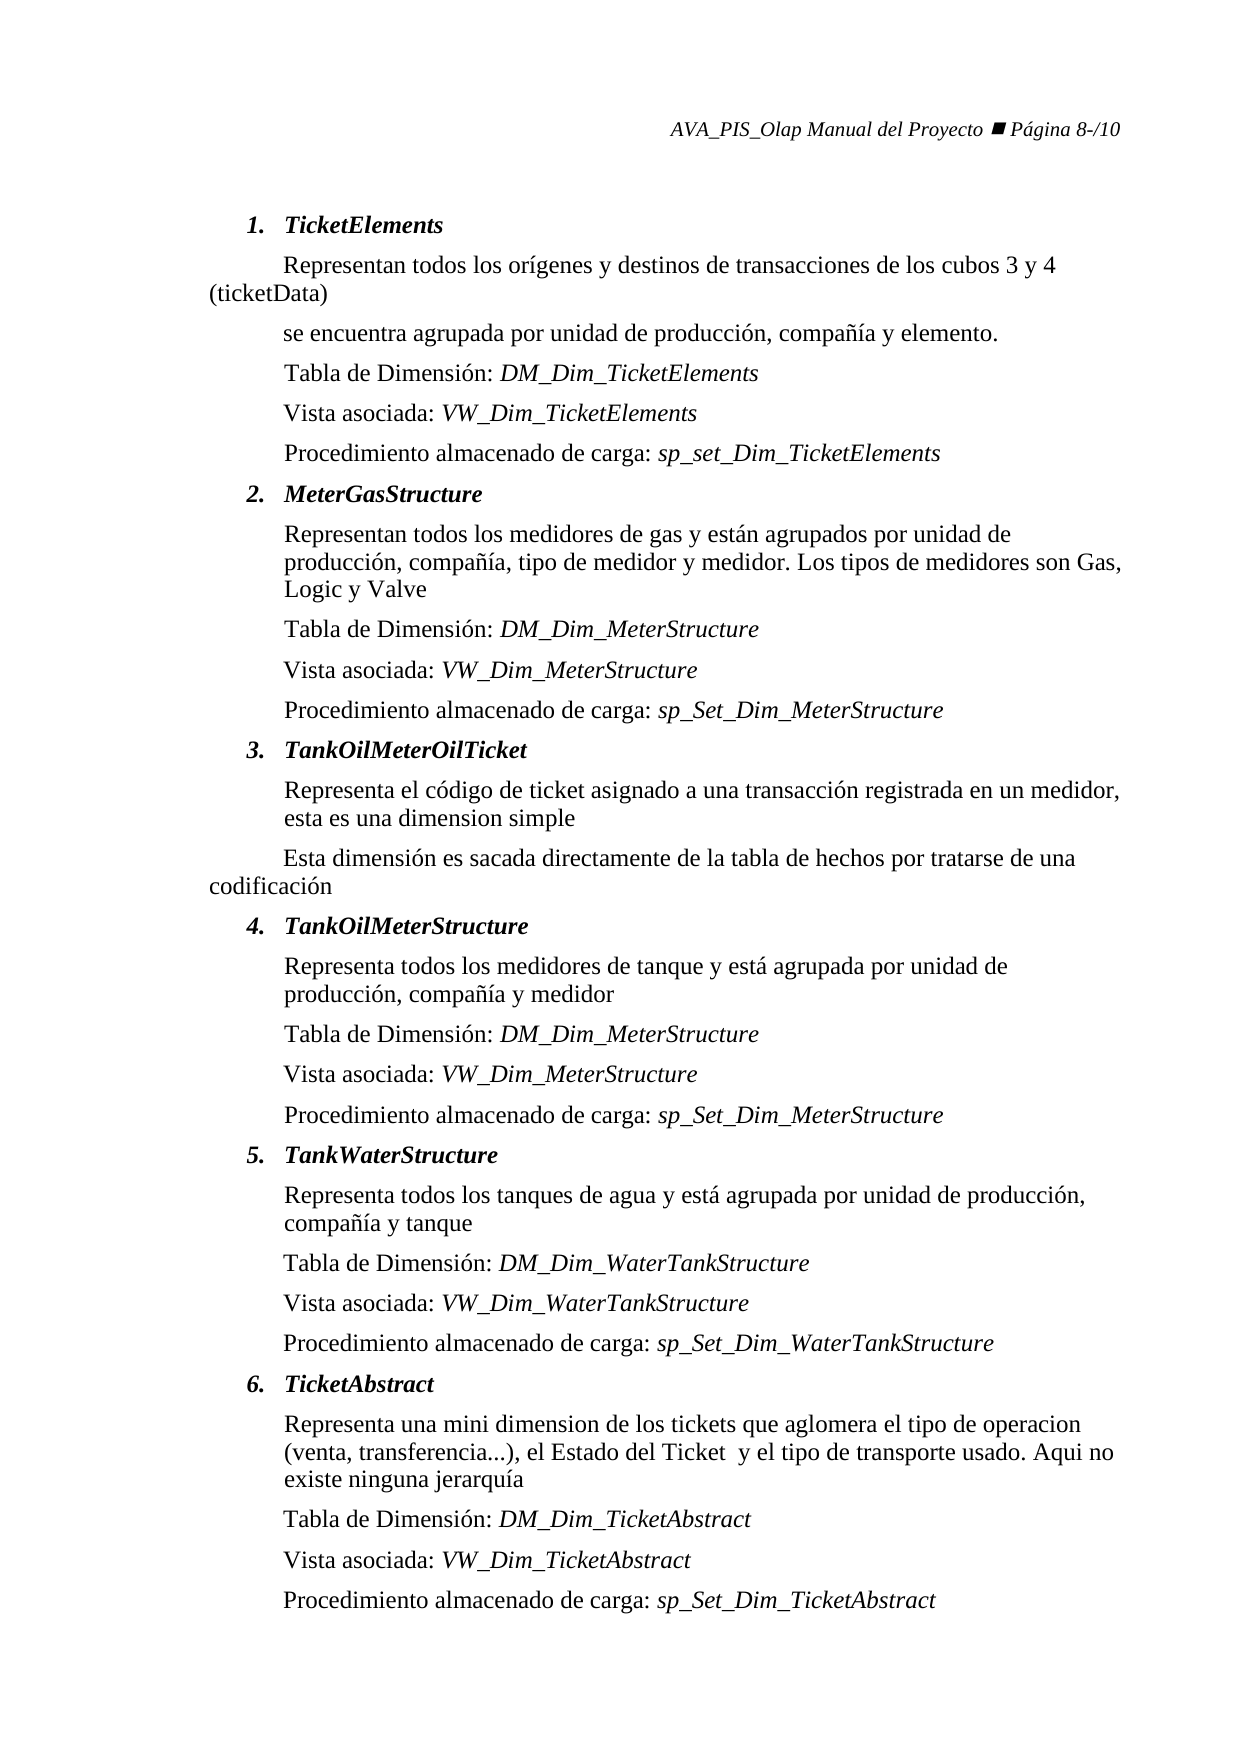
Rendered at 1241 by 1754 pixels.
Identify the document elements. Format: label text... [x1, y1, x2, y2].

list TicketAbstract [246, 1370, 1122, 1397]
text Vista asociada: VW_Dim_TicketElements [209, 399, 1122, 427]
text se encuentra agrupada por unidad de producción, compañía y elemento. [209, 319, 1122, 347]
text Vista asociada: VW_Dim_WaterTankStructure [209, 1289, 1122, 1317]
list Tabla de Dimensión: DM_Dim_MeterStructure [246, 616, 1122, 643]
text Vista asociada: VW_Dim_TicketAbstract [209, 1546, 1122, 1573]
list Representa una mini dimension de los tickets que aglomera el tipo de operacion (venta, transferencia...), el Estado del Ticket y el tipo de transporte usado. Aqui no existe ninguna jerarquía [246, 1410, 1122, 1493]
list Representa todos los tanques de agua y está agrupada por unidad de producción, compañía y tanque [246, 1181, 1122, 1237]
text Vista asociada: VW_Dim_MeterStructure [209, 1061, 1122, 1088]
list Procedimiento almacenado de carga: sp_Set_Dim_MeterStructure [246, 696, 1122, 724]
list MeterGasStructure [246, 480, 1122, 507]
list TankOilMeterOilTicket [246, 736, 1122, 764]
text Representan todos los orígenes y destinos de transacciones de los cubos 3 y 4 (ticketData) [209, 251, 1122, 306]
text Vista asociada: VW_Dim_MeterStructure [209, 656, 1122, 683]
text Procedimiento almacenado de carga: sp_Set_Dim_TicketAbstract [209, 1586, 1122, 1614]
list Representan todos los medidores de gas y están agrupados por unidad de producción, compañía, tipo de medidor y medidor. Los tipos de medidores son Gas, Logic y Valve [246, 520, 1122, 603]
list TankOilMeterStructure [246, 912, 1122, 940]
list Tabla de Dimensión: DM_Dim_MeterStructure [246, 1020, 1122, 1048]
text Tabla de Dimensión: DM_Dim_WaterTankStructure [209, 1249, 1122, 1277]
list TankWaterStructure [246, 1141, 1122, 1169]
text Tabla de Dimensión: DM_Dim_TicketAbstract [209, 1506, 1122, 1533]
list Representa todos los medidores de tanque y está agrupada por unidad de producción, compañía y medidor [246, 952, 1122, 1008]
list Tabla de Dimensión: DM_Dim_TicketElements [246, 359, 1122, 387]
list TicketElements [246, 211, 1122, 238]
list Procedimiento almacenado de carga: sp_Set_Dim_MeterStructure [246, 1101, 1122, 1128]
text Procedimiento almacenado de carga: sp_Set_Dim_WaterTankStructure [209, 1329, 1122, 1357]
text Esta dimensión es sacada directamente de la tabla de hechos por tratarse de una codificación [209, 844, 1122, 900]
list Representa el código de ticket asignado a una transacción registrada en un medidor, esta es una dimension simple [246, 776, 1122, 832]
list Procedimiento almacenado de carga: sp_set_Dim_TicketElements [246, 439, 1122, 467]
